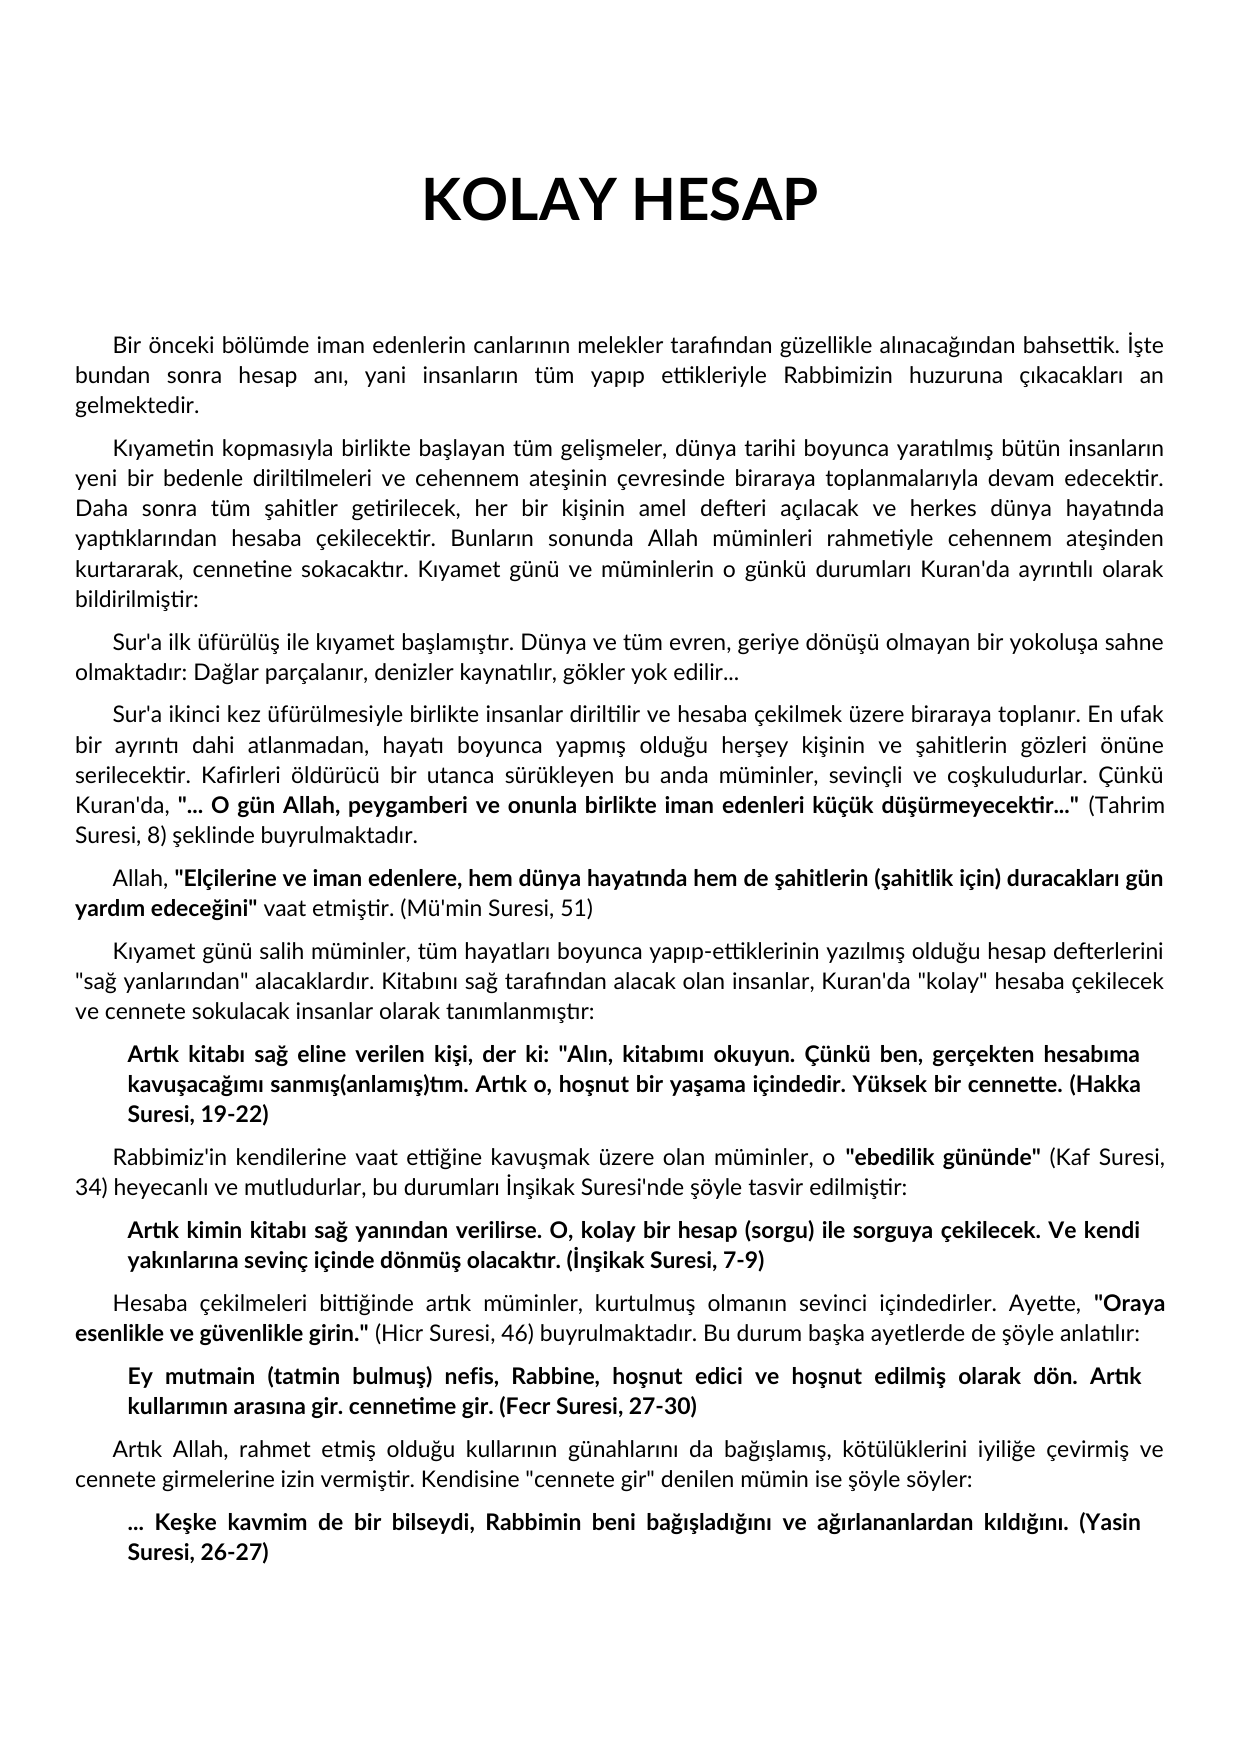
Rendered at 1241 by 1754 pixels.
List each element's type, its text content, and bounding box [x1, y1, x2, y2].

text Kıyametin kopmasıyla birlikte başlayan tüm gelişmeler, dünya tarihi boyunca yaratılmış bütün insanların yeni bir bedenle diriltilmeleri ve cehennem ateşinin çevresinde biraraya toplanmalarıyla devam edecektir. Daha sonra tüm şahitler getirilecek, her bir kişinin amel defteri açılacak ve herkes dünya hayatında yaptıklarından hesaba çekilecektir. Bunların sonunda Allah müminleri rahmetiyle cehennem ateşinden kurtararak, cennetine sokacaktır. Kıyamet günü ve müminlerin o günkü durumları Kuran'da ayrıntılı olarak bildirilmiştir: [75, 433, 1165, 612]
text Rabbimiz'in kendilerine vaat ettiğine kavuşmak üzere olan müminler, o "ebedilik gününde" (Kaf Suresi, 34) heyecanlı ve mutludurlar, bu durumları İnşikak Suresi'nde şöyle tasvir edilmiştir: [75, 1143, 1165, 1201]
text Sur'a ilk üfürülüş ile kıyamet başlamıştır. Dünya ve tüm evren, geriye dönüşü olmayan bir yokoluşa sahne olmaktadır: Dağlar parçalanır, denizler kaynatılır, gökler yok edilir... [75, 627, 1165, 685]
text Artık kimin kitabı sağ yanından verilirse. O, kolay bir hesap (sorgu) ile sorguya çekilecek. Ve kendi yakınlarına sevinç içinde dönmüş olacaktır. (İnşikak Suresi, 7-9) [127, 1216, 1143, 1273]
text Bir önceki bölümde iman edenlerin canlarının melekler tarafından güzellikle alınacağından bahsettik. İşte bundan sonra hesap anı, yani insanların tüm yapıp ettikleriyle Rabbimizin huzuruna çıkacakları an gelmektedir. [75, 330, 1165, 418]
text Hesaba çekilmeleri bittiğinde artık müminler, kurtulmuş olmanın sevinci içindedirler. Ayette, "Oraya esenlikle ve güvenlikle girin." (Hicr Suresi, 46) buyrulmaktadır. Bu durum başka ayetlerde de şöyle anlatılır: [75, 1289, 1165, 1346]
text Kıyamet günü salih müminler, tüm hayatları boyunca yapıp-ettiklerinin yazılmış olduğu hesap defterlerini "sağ yanlarından" alacaklardır. Kitabını sağ tarafından alacak olan insanlar, Kuran'da "kolay" hesaba çekilecek ve cennete sokulacak insanlar olarak tanımlanmıştır: [75, 937, 1165, 1024]
text Artık kitabı sağ eline verilen kişi, der ki: "Alın, kitabımı okuyun. Çünkü ben, gerçekten hesabıma kavuşacağımı sanmış(anlamış)tım. Artık o, hoşnut bir yaşama içindedir. Yüksek bir cennette. (Hakka Suresi, 19-22) [127, 1040, 1143, 1128]
text ... Keşke kavmim de bir bilseydi, Rabbimin beni bağışladığını ve ağırlananlardan kıldığını. (Yasin Suresi, 26-27) [127, 1507, 1143, 1565]
text Artık Allah, rahmet etmiş olduğu kullarının günahlarını da bağışlamış, kötülüklerini iyiliğe çevirmiş ve cennete girmelerine izin vermiştir. Kendisine "cennete gir" denilen mümin ise şöyle söyler: [75, 1434, 1165, 1492]
text Sur'a ikinci kez üfürülmesiyle birlikte insanlar diriltilir ve hesaba çekilmek üzere biraraya toplanır. En ufak bir ayrıntı dahi atlanmadan, hayatı boyunca yapmış olduğu herşey kişinin ve şahitlerin gözleri önüne serilecektir. Kafirleri öldürücü bir utanca sürükleyen bu anda müminler, sevinçli ve coşkuludurlar. Çünkü Kuran'da, "... O gün Allah, peygamberi ve onunla birlikte iman edenleri küçük düşürmeyecektir..." (Tahrim Suresi, 8) şeklinde buyrulmaktadır. [75, 700, 1165, 848]
text Allah, "Elçilerine ve iman edenlere, hem dünya hayatında hem de şahitlerin (şahitlik için) duracakları gün yardım edeceğini" vaat etmiştir. (Mü'min Suresi, 51) [75, 864, 1165, 921]
subtitle KOLAY HESAP [75, 162, 1165, 232]
text Ey mutmain (tatmin bulmuş) nefis, Rabbine, hoşnut edici ve hoşnut edilmiş olarak dön. Artık kullarımın arasına gir. cennetime gir. (Fecr Suresi, 27-30) [127, 1362, 1143, 1419]
